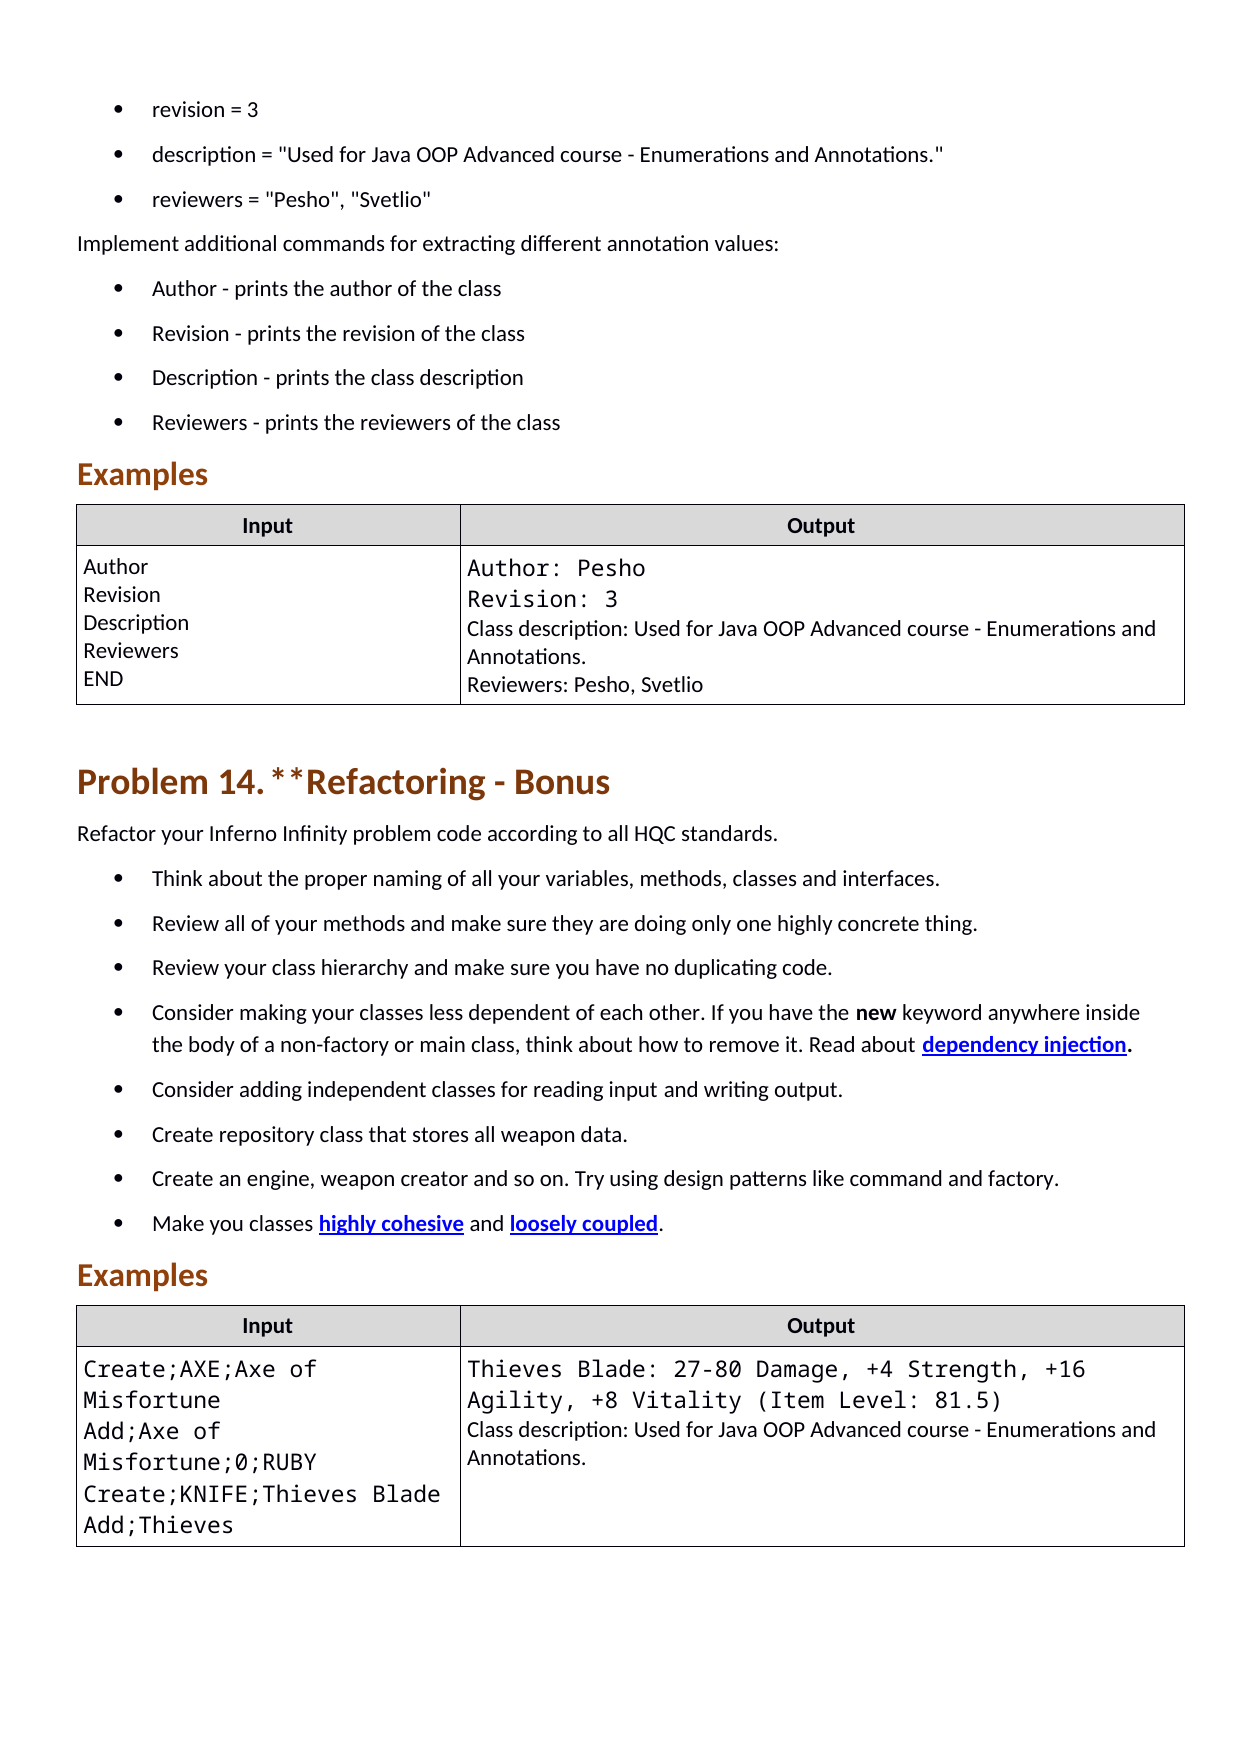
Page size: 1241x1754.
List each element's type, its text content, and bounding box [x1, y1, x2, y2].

list Revision - prints the revision of the class [114, 319, 1163, 347]
table_header Output [461, 505, 1184, 545]
table_cell Author: Pesho Revision: 3 Class description: Used for Java OOP Advanced course - Enumerations and Annotations. Reviewers: Pesho, Svetlio [461, 546, 1184, 704]
list reviewers = "Pesho", "Svetlio" [114, 185, 1163, 213]
list Create an engine, weapon creator and so on. Try using design patterns like command and factory. [114, 1164, 1163, 1192]
subtitle Examples [77, 453, 1163, 494]
text Refactor your Inferno Infinity problem code according to all HQC standards. [77, 819, 1163, 847]
table_header Input [77, 1306, 460, 1346]
list Think about the proper naming of all your variables, methods, classes and interfaces. [114, 864, 1163, 892]
list Create repository class that stores all weapon data. [114, 1120, 1163, 1148]
table_cell Author Revision Description Reviewers END [77, 546, 460, 704]
list description = "Used for Java OOP Advanced course - Enumerations and Annotations." [114, 140, 1163, 168]
list Reviewers - prints the reviewers of the class [114, 408, 1163, 436]
list revision = 3 [114, 95, 1163, 123]
list Review your class hierarchy and make sure you have no duplicating code. [114, 953, 1163, 981]
table_header Output [461, 1306, 1184, 1346]
table_cell Create;AXE;Axe of Misfortune Add;Axe of Misfortune;0;RUBY Create;KNIFE;Thieves Blade Add;Thieves [77, 1347, 460, 1546]
list Make you classes highly cohesive and loosely coupled. [114, 1209, 1163, 1237]
table_cell Thieves Blade: 27-80 Damage, +4 Strength, +16 Agility, +8 Vitality (Item Level: 81.5) Class description: Used for Java OOP Advanced course - Enumerations and Annotations. [461, 1347, 1184, 1546]
list Consider adding independent classes for reading input and writing output. [114, 1075, 1163, 1103]
list Description - prints the class description [114, 363, 1163, 392]
subtitle Examples [77, 1254, 1163, 1294]
list Consider making your classes less dependent of each other. If you have the new keyword anywhere inside the body of a non-factory or main class, think about how to remove it. Read about dependency injection. [114, 998, 1163, 1058]
text Implement additional commands for extracting different annotation values: [77, 229, 1163, 257]
list Author - prints the author of the class [114, 274, 1163, 302]
list Review all of your methods and make sure they are doing only one highly concrete thing. [114, 909, 1163, 937]
table_header Input [77, 505, 460, 545]
subtitle **Refactoring - Bonus [77, 758, 1163, 804]
